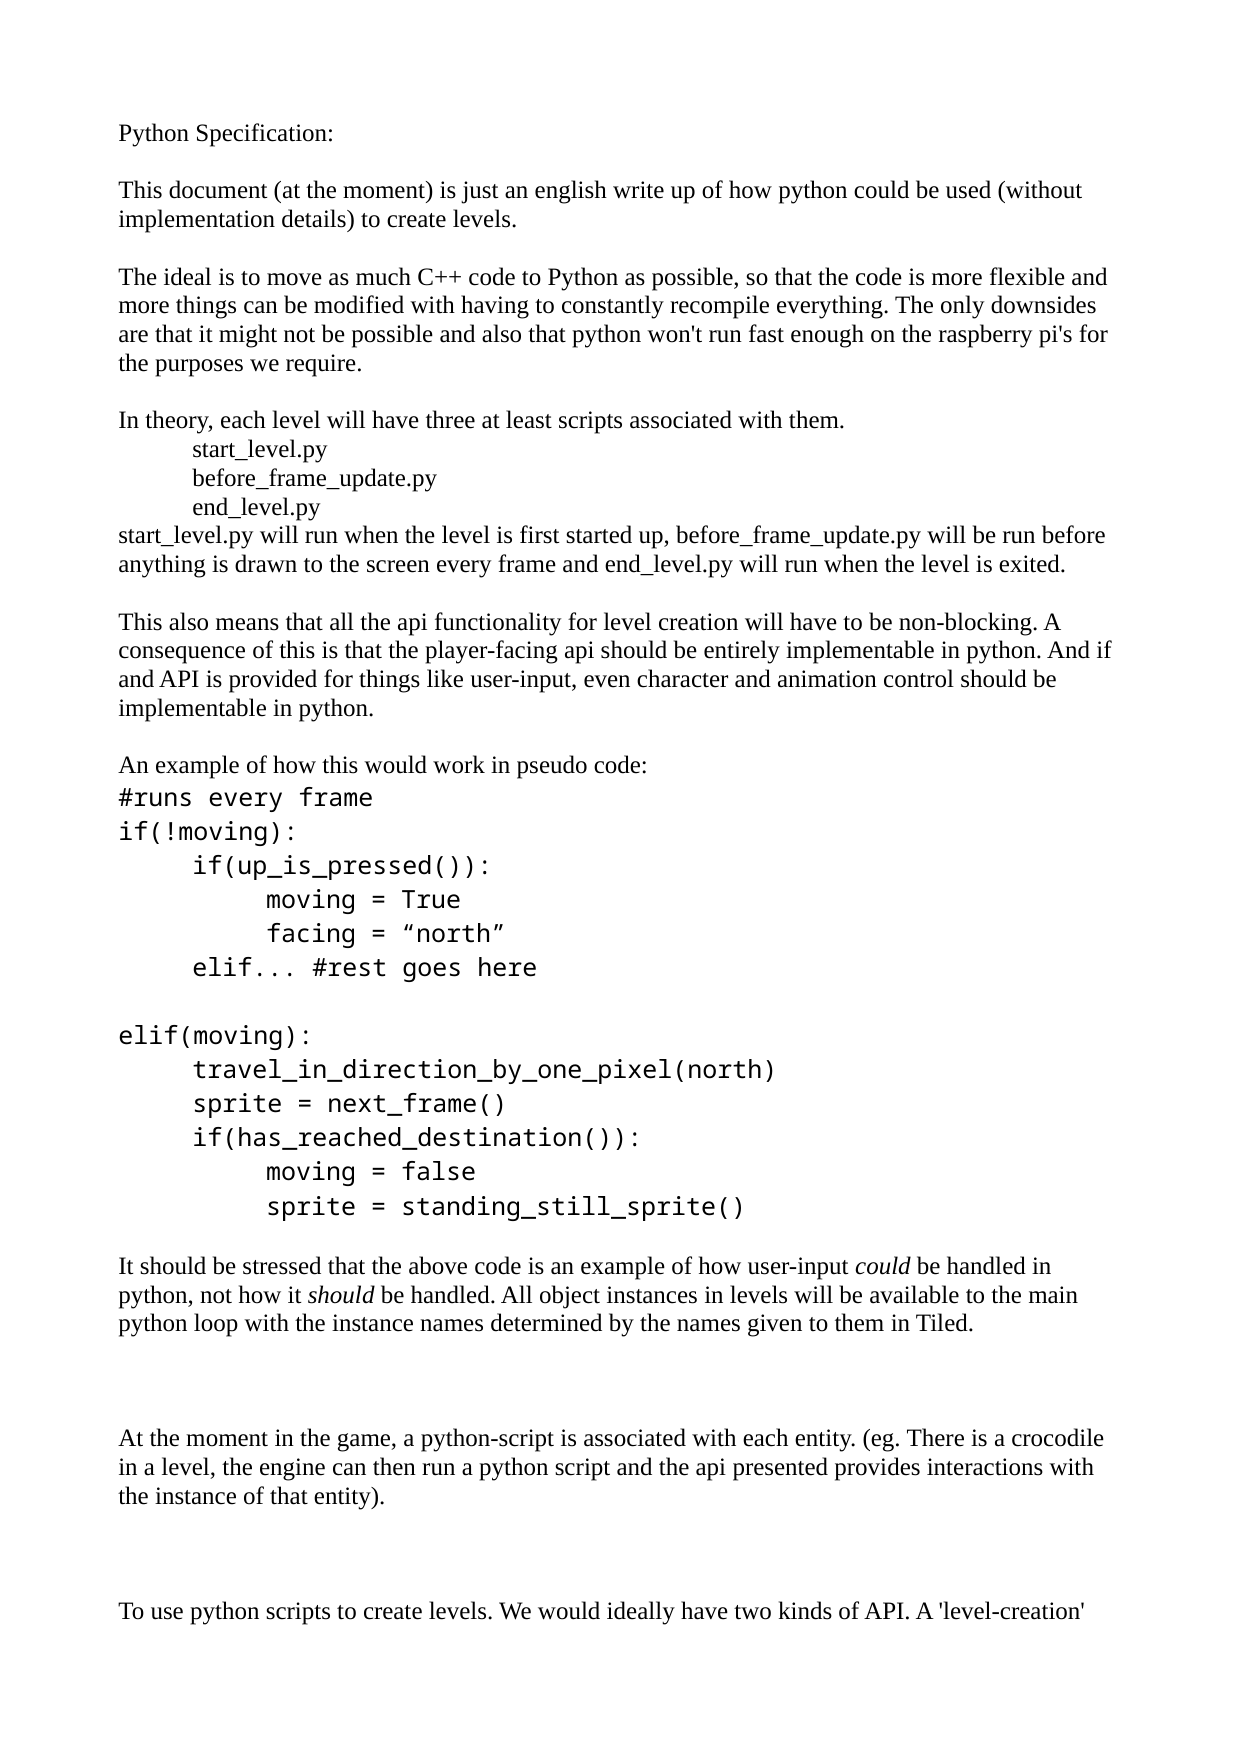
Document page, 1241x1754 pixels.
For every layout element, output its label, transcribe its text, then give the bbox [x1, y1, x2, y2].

text Python Specification: [118, 118, 1122, 147]
text start_level.py [118, 434, 1122, 463]
text before_frame_update.py [118, 463, 1122, 492]
text moving = false [118, 1154, 1122, 1188]
text moving = True [118, 882, 1122, 916]
text The ideal is to move as much C++ code to Python as possible, so that the code is more flexible and more things can be modified with having to constantly recompile everything. The only downsides are that it might not be possible and also that python won't run fast enough on the raspberry pi's for the purposes we require. [118, 262, 1122, 377]
text In theory, each level will have three at least scripts associated with them. [118, 406, 1122, 434]
text if(!moving): [118, 813, 1122, 847]
text start_level.py will run when the level is first started up, before_frame_update.py will be run before anything is drawn to the screen every frame and end_level.py will run when the level is exited. [118, 521, 1122, 578]
text elif(moving): [118, 1018, 1122, 1052]
text To use python scripts to create levels. We would ideally have two kinds of API. A 'level-creation' [118, 1596, 1122, 1625]
text This document (at the moment) is just an english write up of how python could be used (without implementation details) to create levels. [118, 176, 1122, 233]
text if(has_reached_destination()): [118, 1120, 1122, 1154]
text facing = “north” [118, 916, 1122, 950]
text It should be stressed that the above code is an example of how user-input could be handled in python, not how it should be handled. All object instances in levels will be available to the main python loop with the instance names determined by the names given to them in Tiled. [118, 1251, 1122, 1337]
text if(up_is_pressed()): [118, 847, 1122, 882]
text sprite = next_frame() [118, 1086, 1122, 1120]
text At the moment in the game, a python-script is associated with each entity. (eg. There is a crocodile in a level, the engine can then run a python script and the api presented provides interactions with the instance of that entity). [118, 1423, 1122, 1510]
text sprite = standing_still_sprite() [118, 1188, 1122, 1222]
text elif... #rest goes here [118, 950, 1122, 984]
text travel_in_direction_by_one_pixel(north) [118, 1052, 1122, 1086]
text This also means that all the api functionality for level creation will have to be non-blocking. A consequence of this is that the player-facing api should be entirely implementable in python. And if and API is provided for things like user-input, even character and animation control should be implementable in python. [118, 607, 1122, 722]
text #runs every frame [118, 779, 1122, 813]
text An example of how this would work in pseudo code: [118, 751, 1122, 779]
text end_level.py [118, 492, 1122, 521]
